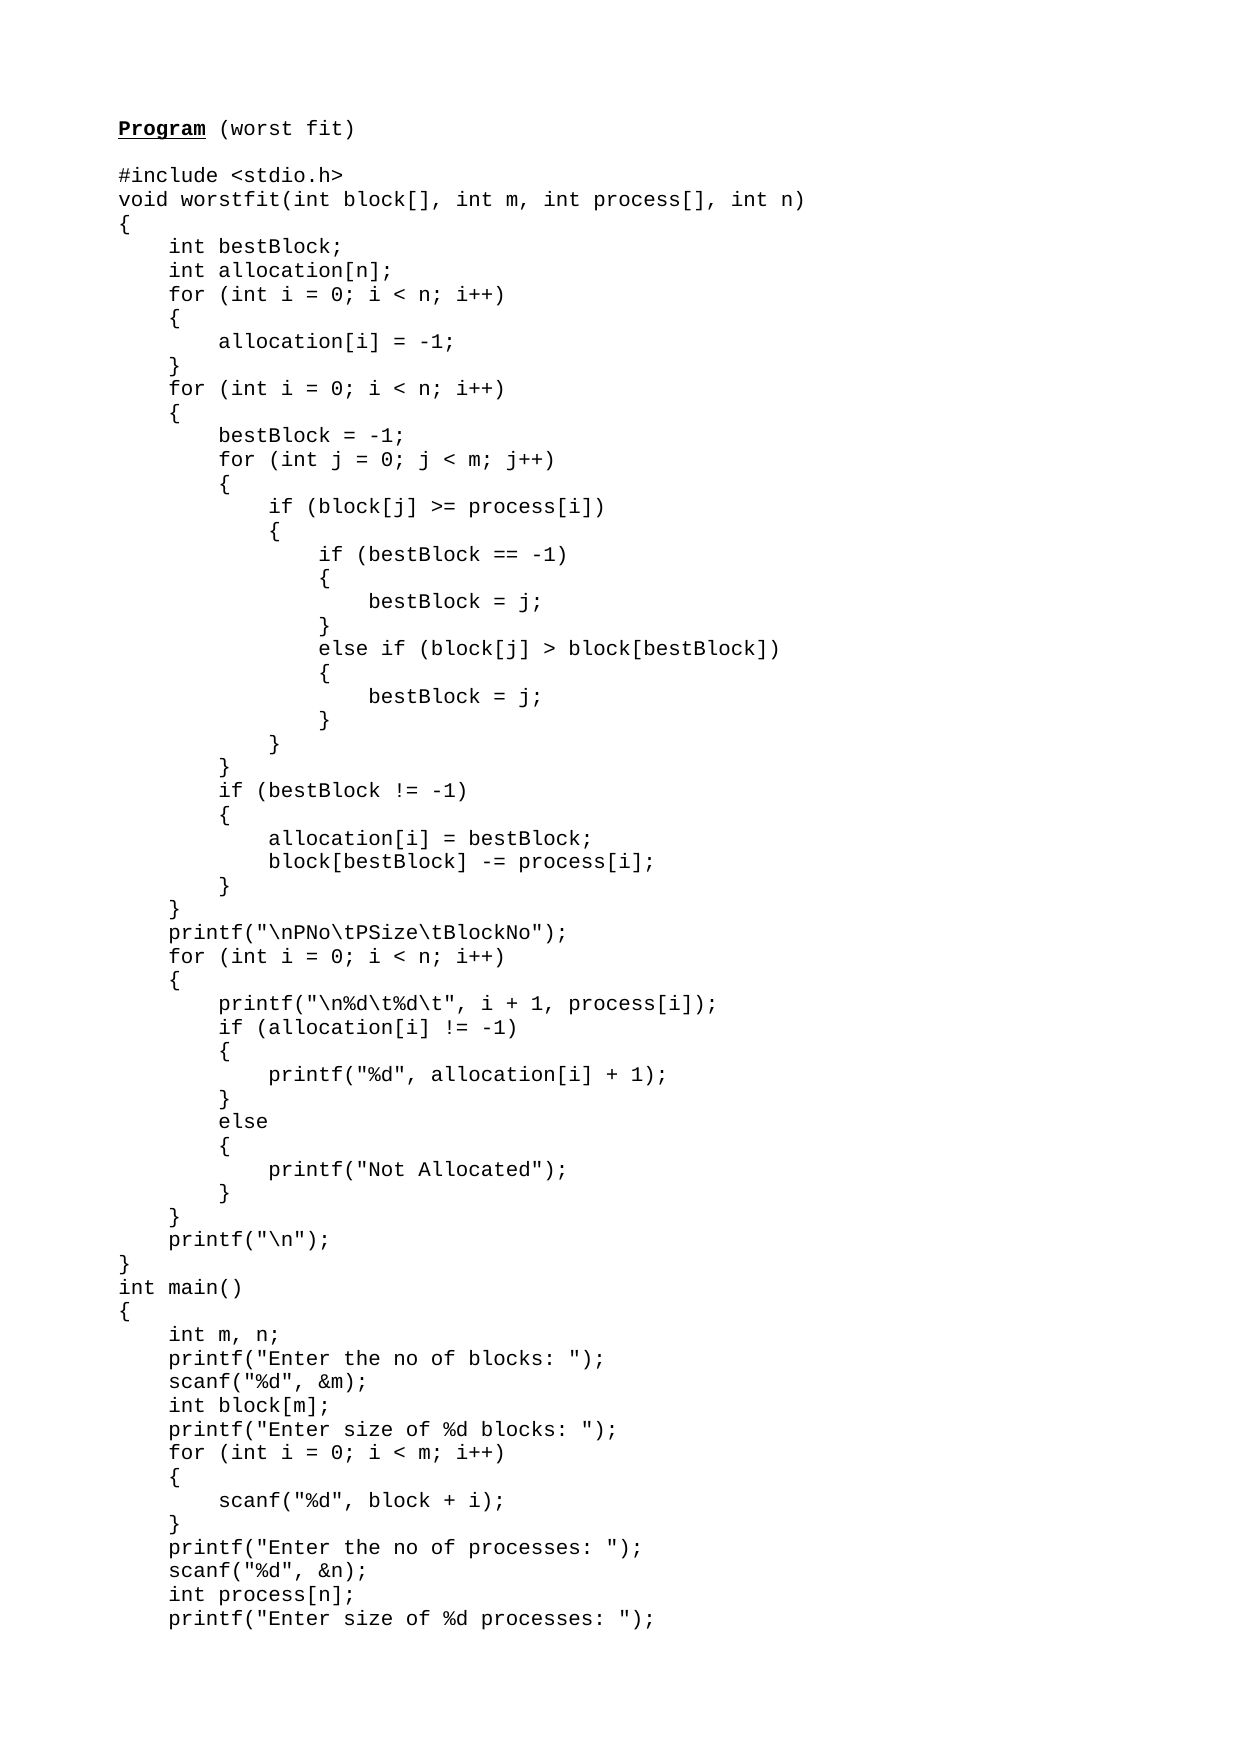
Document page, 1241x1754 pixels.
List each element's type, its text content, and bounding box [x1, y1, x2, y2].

text printf("Enter the no of blocks: "); [118, 1348, 1122, 1371]
text printf("\n"); [118, 1229, 1122, 1253]
text } [118, 354, 1122, 378]
text if (allocation[i] != -1) [118, 1017, 1122, 1040]
text { [118, 1040, 1122, 1064]
text { [118, 1135, 1122, 1158]
text for (int j = 0; j < m; j++) [118, 449, 1122, 473]
text if (block[j] >= process[i]) [118, 496, 1122, 520]
text int main() [118, 1277, 1122, 1300]
text { [118, 662, 1122, 686]
text { [118, 567, 1122, 591]
text int block[m]; [118, 1395, 1122, 1419]
text bestBlock = j; [118, 686, 1122, 709]
text if (bestBlock == -1) [118, 544, 1122, 567]
text printf("\nPNo\tPSize\tBlockNo"); [118, 922, 1122, 946]
text #include <stdio.h> [118, 165, 1122, 189]
text { [118, 1300, 1122, 1324]
text } [118, 733, 1122, 757]
text for (int i = 0; i < n; i++) [118, 284, 1122, 307]
text int process[n]; [118, 1584, 1122, 1608]
text } [118, 1182, 1122, 1206]
text { [118, 213, 1122, 236]
text printf("Enter size of %d blocks: "); [118, 1419, 1122, 1442]
text } [118, 1088, 1122, 1111]
text allocation[i] = -1; [118, 331, 1122, 354]
text } [118, 757, 1122, 780]
text void worstfit(int block[], int m, int process[], int n) [118, 189, 1122, 213]
text else [118, 1111, 1122, 1135]
text { [118, 473, 1122, 496]
text } [118, 1206, 1122, 1229]
text Program (worst fit) [118, 118, 1122, 142]
text { [118, 520, 1122, 544]
text scanf("%d", &n); [118, 1561, 1122, 1584]
text for (int i = 0; i < n; i++) [118, 378, 1122, 402]
text printf("Not Allocated"); [118, 1158, 1122, 1182]
text } [118, 875, 1122, 898]
text { [118, 307, 1122, 331]
text int allocation[n]; [118, 260, 1122, 284]
text { [118, 1466, 1122, 1489]
text printf("%d", allocation[i] + 1); [118, 1064, 1122, 1088]
text { [118, 804, 1122, 827]
text { [118, 402, 1122, 426]
text int bestBlock; [118, 236, 1122, 260]
text } [118, 898, 1122, 922]
text bestBlock = -1; [118, 426, 1122, 449]
text } [118, 1253, 1122, 1277]
text else if (block[j] > block[bestBlock]) [118, 638, 1122, 662]
text int m, n; [118, 1324, 1122, 1348]
text } [118, 709, 1122, 733]
text } [118, 1513, 1122, 1537]
text printf("\n%d\t%d\t", i + 1, process[i]); [118, 993, 1122, 1017]
text scanf("%d", &m); [118, 1371, 1122, 1395]
text { [118, 969, 1122, 993]
text if (bestBlock != -1) [118, 780, 1122, 804]
text block[bestBlock] -= process[i]; [118, 851, 1122, 875]
text printf("Enter size of %d processes: "); [118, 1608, 1122, 1631]
text } [118, 615, 1122, 638]
text for (int i = 0; i < m; i++) [118, 1442, 1122, 1466]
text printf("Enter the no of processes: "); [118, 1537, 1122, 1561]
text for (int i = 0; i < n; i++) [118, 946, 1122, 969]
text allocation[i] = bestBlock; [118, 827, 1122, 851]
text scanf("%d", block + i); [118, 1489, 1122, 1513]
text bestBlock = j; [118, 591, 1122, 615]
